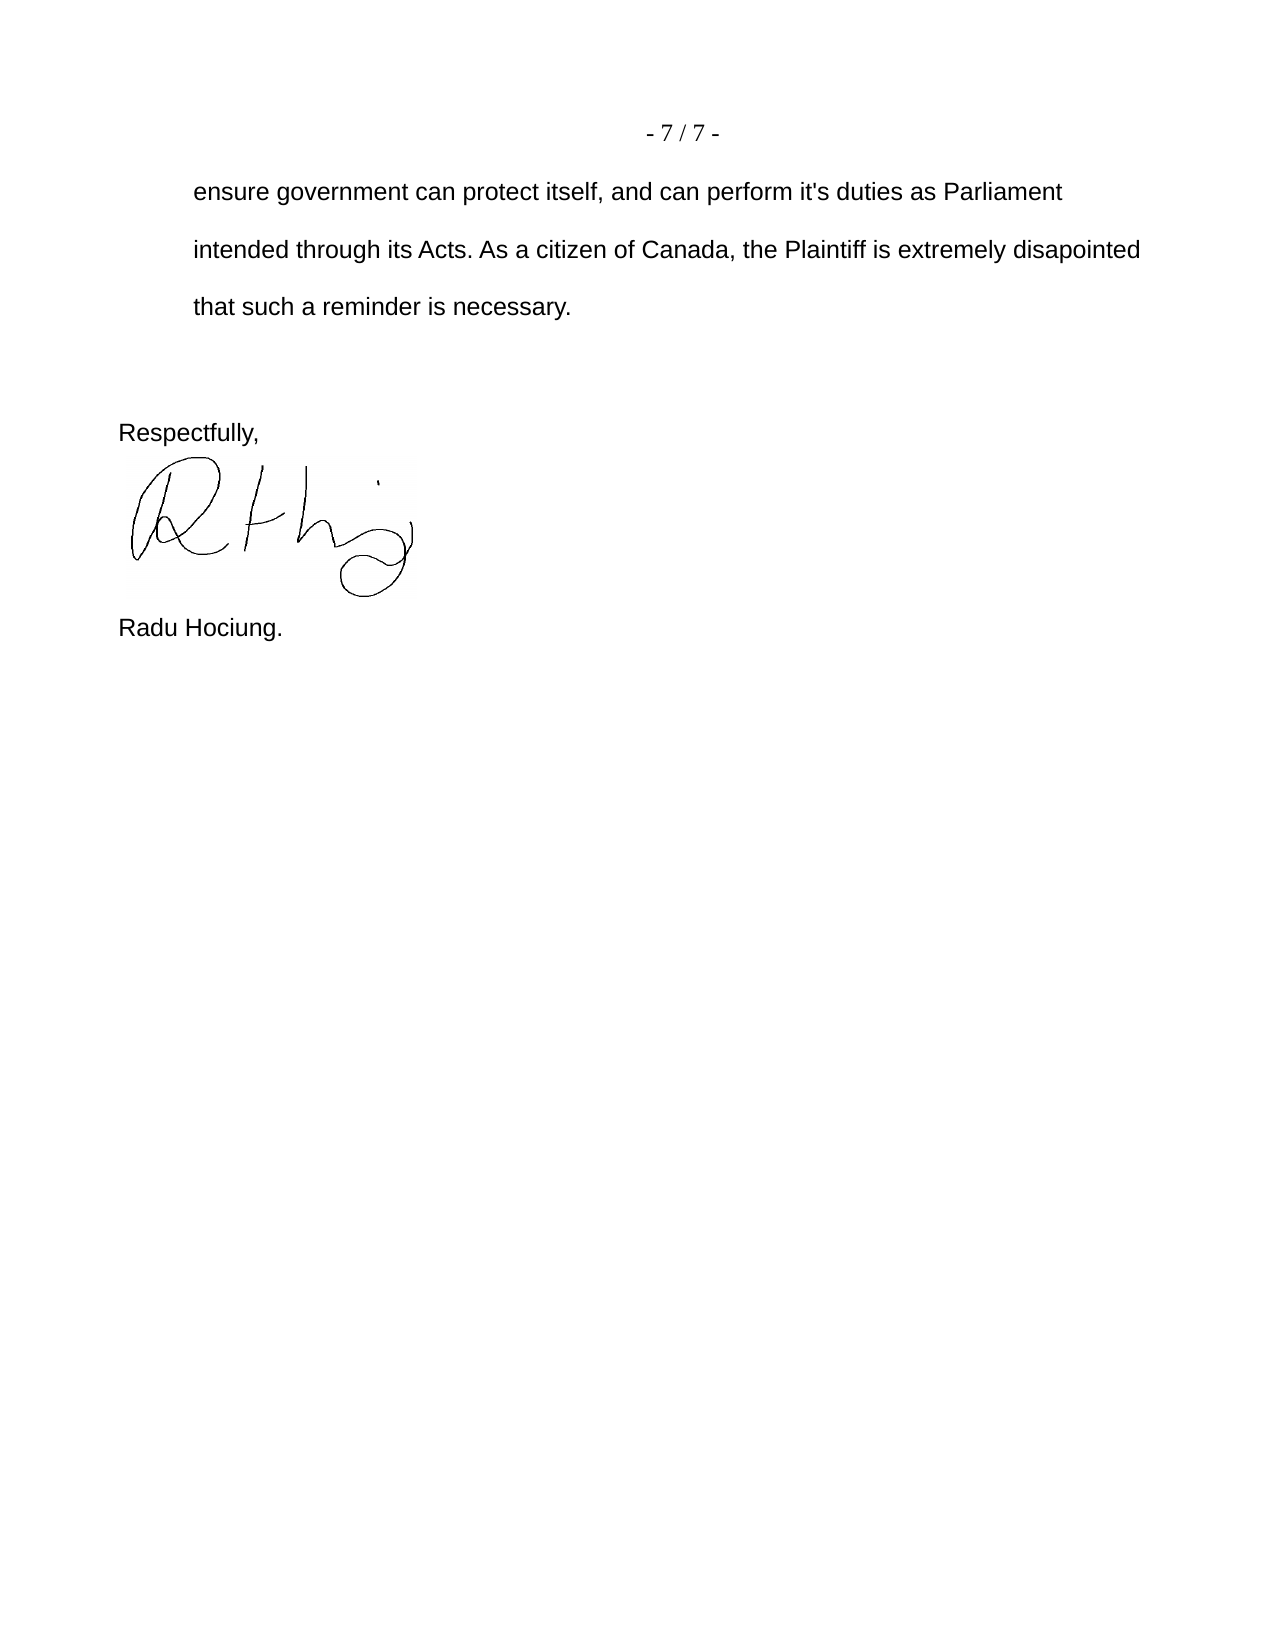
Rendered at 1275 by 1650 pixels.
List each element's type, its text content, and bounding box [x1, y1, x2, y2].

picture [125, 455, 417, 599]
subtitle Respectfully, [118, 418, 1157, 446]
subtitle Radu Hociung. [118, 473, 1157, 642]
subtitle ensure government can protect itself, and can perform it's duties as Parliament intended through its Acts. As a citizen of Canada, the Plaintiff is extremely disapointed that such a reminder is necessary. [156, 177, 1157, 321]
